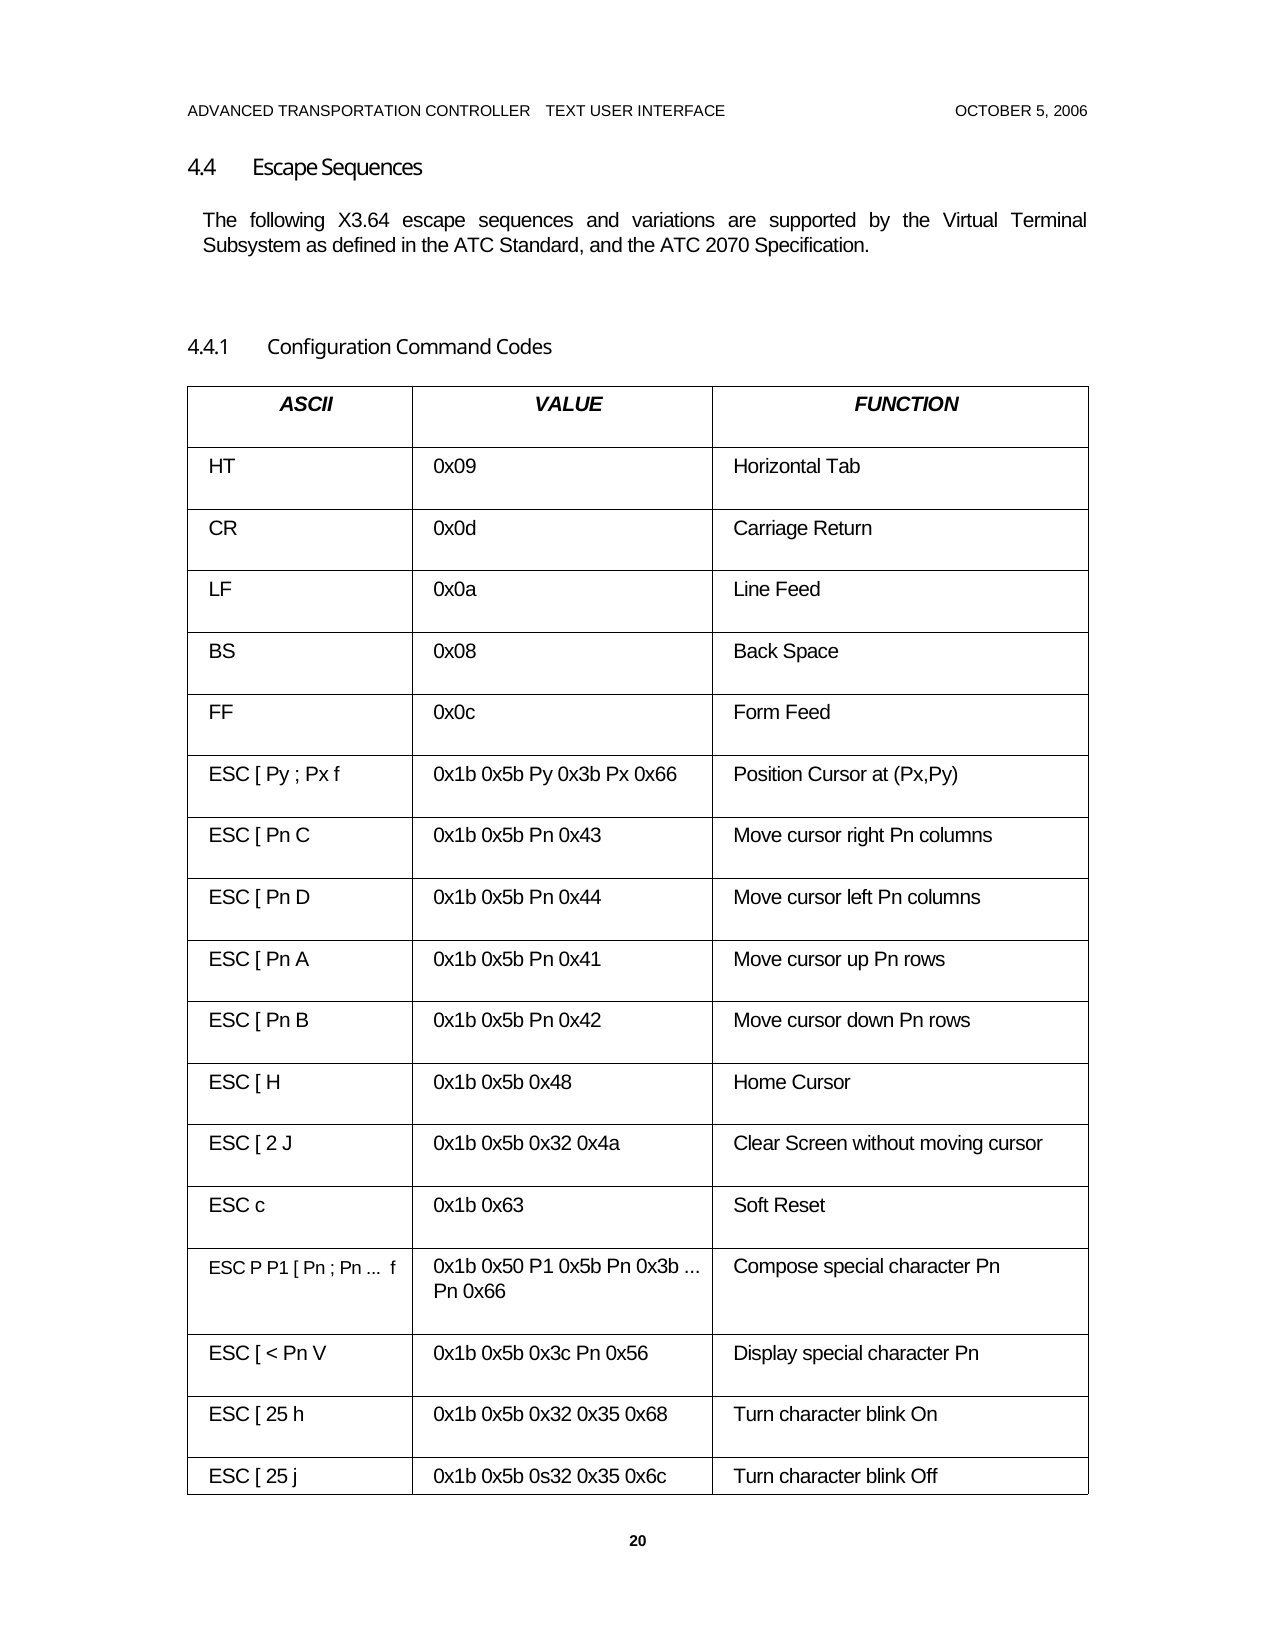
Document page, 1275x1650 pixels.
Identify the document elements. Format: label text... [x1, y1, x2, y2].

table_cell 0x1b 0x5b Pn 0x42 [413, 1002, 712, 1063]
table_cell Compose special character Pn [713, 1249, 1088, 1334]
table_cell HT [188, 448, 412, 509]
table_cell ESC [ Pn A [188, 941, 412, 1001]
table_cell 0x1b 0x5b 0x48 [413, 1064, 712, 1124]
table_cell ESC [ < Pn V [188, 1335, 412, 1396]
table_cell ESC [ 25 h [188, 1397, 412, 1457]
table_cell 0x1b 0x5b 0s32 0x35 0x6c [413, 1458, 712, 1494]
table_cell Back Space [713, 633, 1088, 693]
table_cell Position Cursor at (Px,Py) [713, 756, 1088, 817]
table_cell Move cursor right Pn columns [713, 818, 1088, 878]
table_cell ESC [ H [188, 1064, 412, 1124]
table_cell Soft Reset [713, 1187, 1088, 1247]
table_cell 0x1b 0x5b Pn 0x44 [413, 879, 712, 940]
table_cell ESC [ Pn B [188, 1002, 412, 1063]
table_cell BS [188, 633, 412, 693]
table_cell ESC c [188, 1187, 412, 1247]
table_cell ESC [ Py ; Px f [188, 756, 412, 817]
table_cell 0x1b 0x5b 0x32 0x35 0x68 [413, 1397, 712, 1457]
table_cell LF [188, 571, 412, 632]
table_cell 0x1b 0x5b Py 0x3b Px 0x66 [413, 756, 712, 817]
table_cell CR [188, 510, 412, 570]
table_cell Turn character blink Off [713, 1458, 1088, 1494]
subtitle Escape Sequences [187, 151, 1087, 182]
table_header VALUE [413, 387, 712, 447]
table_cell FF [188, 695, 412, 755]
table_cell 0x09 [413, 448, 712, 509]
table_cell 0x0c [413, 695, 712, 755]
table_cell ESC [ Pn C [188, 818, 412, 878]
table_cell Move cursor down Pn rows [713, 1002, 1088, 1063]
table_cell Move cursor left Pn columns [713, 879, 1088, 940]
table_cell 0x1b 0x5b 0x3c Pn 0x56 [413, 1335, 712, 1396]
table_cell 0x1b 0x50 P1 0x5b Pn 0x3b ... Pn 0x66 [413, 1249, 712, 1334]
table_cell 0x1b 0x5b Pn 0x41 [413, 941, 712, 1001]
table_cell ESC [ 25 j [188, 1458, 412, 1494]
table_cell Move cursor up Pn rows [713, 941, 1088, 1001]
table_cell Home Cursor [713, 1064, 1088, 1124]
table_header FUNCTION [713, 387, 1088, 447]
table_cell Turn character blink On [713, 1397, 1088, 1457]
subtitle Configuration Command Codes [187, 332, 1087, 361]
table_cell 0x0d [413, 510, 712, 570]
table_cell Display special character Pn [713, 1335, 1088, 1396]
table_cell Clear Screen without moving cursor [713, 1125, 1088, 1186]
table_cell Line Feed [713, 571, 1088, 632]
table_cell Horizontal Tab [713, 448, 1088, 509]
table_cell 0x0a [413, 571, 712, 632]
table_cell 0x1b 0x63 [413, 1187, 712, 1247]
table_header ASCII [188, 387, 412, 447]
table_cell 0x08 [413, 633, 712, 693]
table_cell 0x1b 0x5b 0x32 0x4a [413, 1125, 712, 1186]
table_cell ESC [ Pn D [188, 879, 412, 940]
table_cell ESC [ 2 J [188, 1125, 412, 1186]
table_cell Carriage Return [713, 510, 1088, 570]
text The following X3.64 escape sequences and variations are supported by the Virtual Terminal Subsystem as defined in the ATC Standard, and the ATC 2070 Specification. [202, 207, 1087, 257]
table_cell ESC P P1 [ Pn ; Pn ... f [188, 1249, 412, 1334]
table_cell 0x1b 0x5b Pn 0x43 [413, 818, 712, 878]
table_cell Form Feed [713, 695, 1088, 755]
